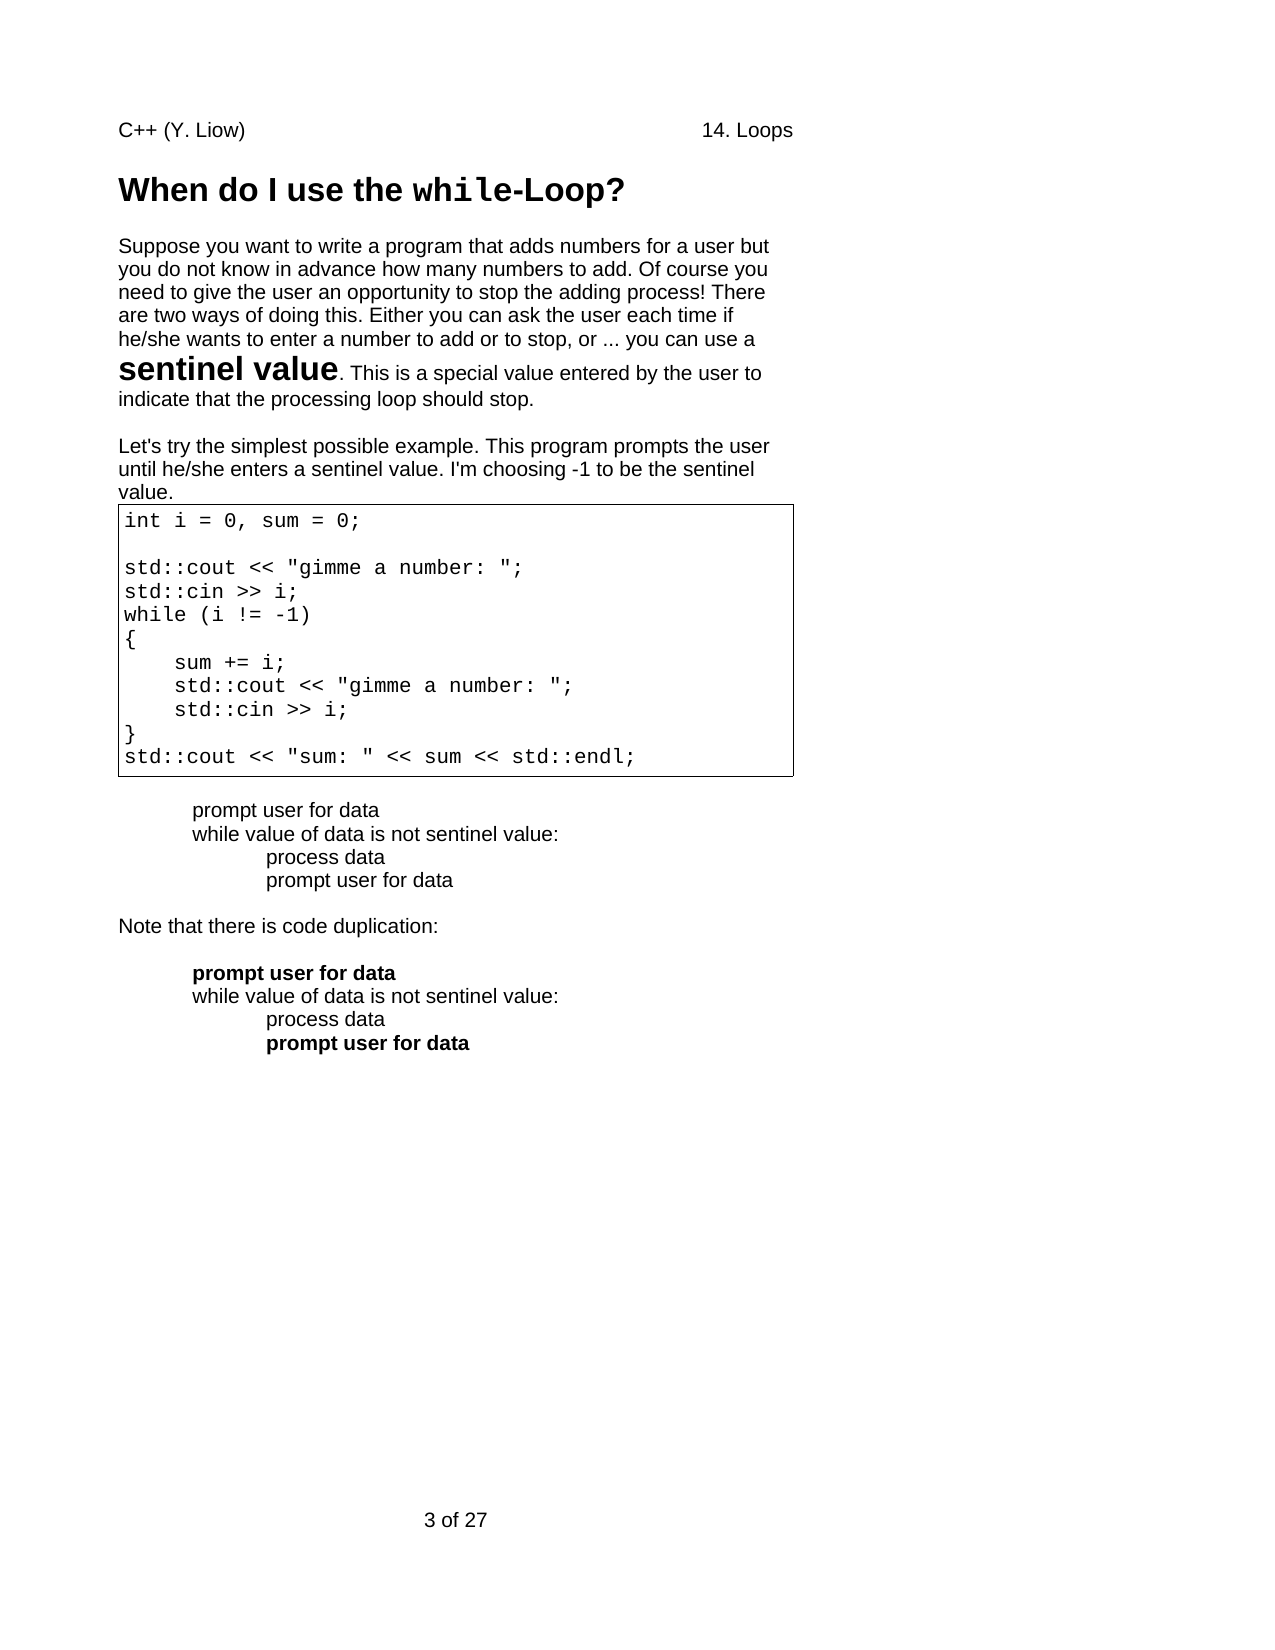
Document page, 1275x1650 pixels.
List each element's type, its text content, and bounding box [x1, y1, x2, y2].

table_header int i = 0, sum = 0; std::cout << "gimme a number: "; std::cin >> i; while (i != -1) { sum += i; std::cout << "gimme a number: "; std::cin >> i; } std::cout << "sum: " << sum << std::endl; [119, 505, 793, 776]
text Let's try the simplest possible example. This program prompts the user until he/she enters a sentinel value. I'm choosing -1 to be the sentinel value. [118, 434, 793, 504]
text while value of data is not sentinel value: [118, 985, 793, 1008]
text prompt user for data [118, 799, 793, 822]
text while value of data is not sentinel value: [118, 822, 793, 845]
text prompt user for data [118, 869, 793, 892]
text prompt user for data [118, 1031, 793, 1054]
text process data [118, 845, 793, 869]
text process data [118, 1008, 793, 1031]
text prompt user for data [118, 962, 793, 985]
text Suppose you want to write a program that adds numbers for a user but you do not know in advance how many numbers to add. Of course you need to give the user an opportunity to stop the adding process! There are two ways of doing this. Either you can ask the user each time if he/she wants to enter a number to add or to stop, or ... you can use a sentinel value. This is a special value entered by the user to indicate that the processing loop should stop. [118, 234, 793, 411]
text When do I use the while-Loop? [118, 171, 793, 211]
text Note that there is code duplication: [118, 915, 793, 938]
